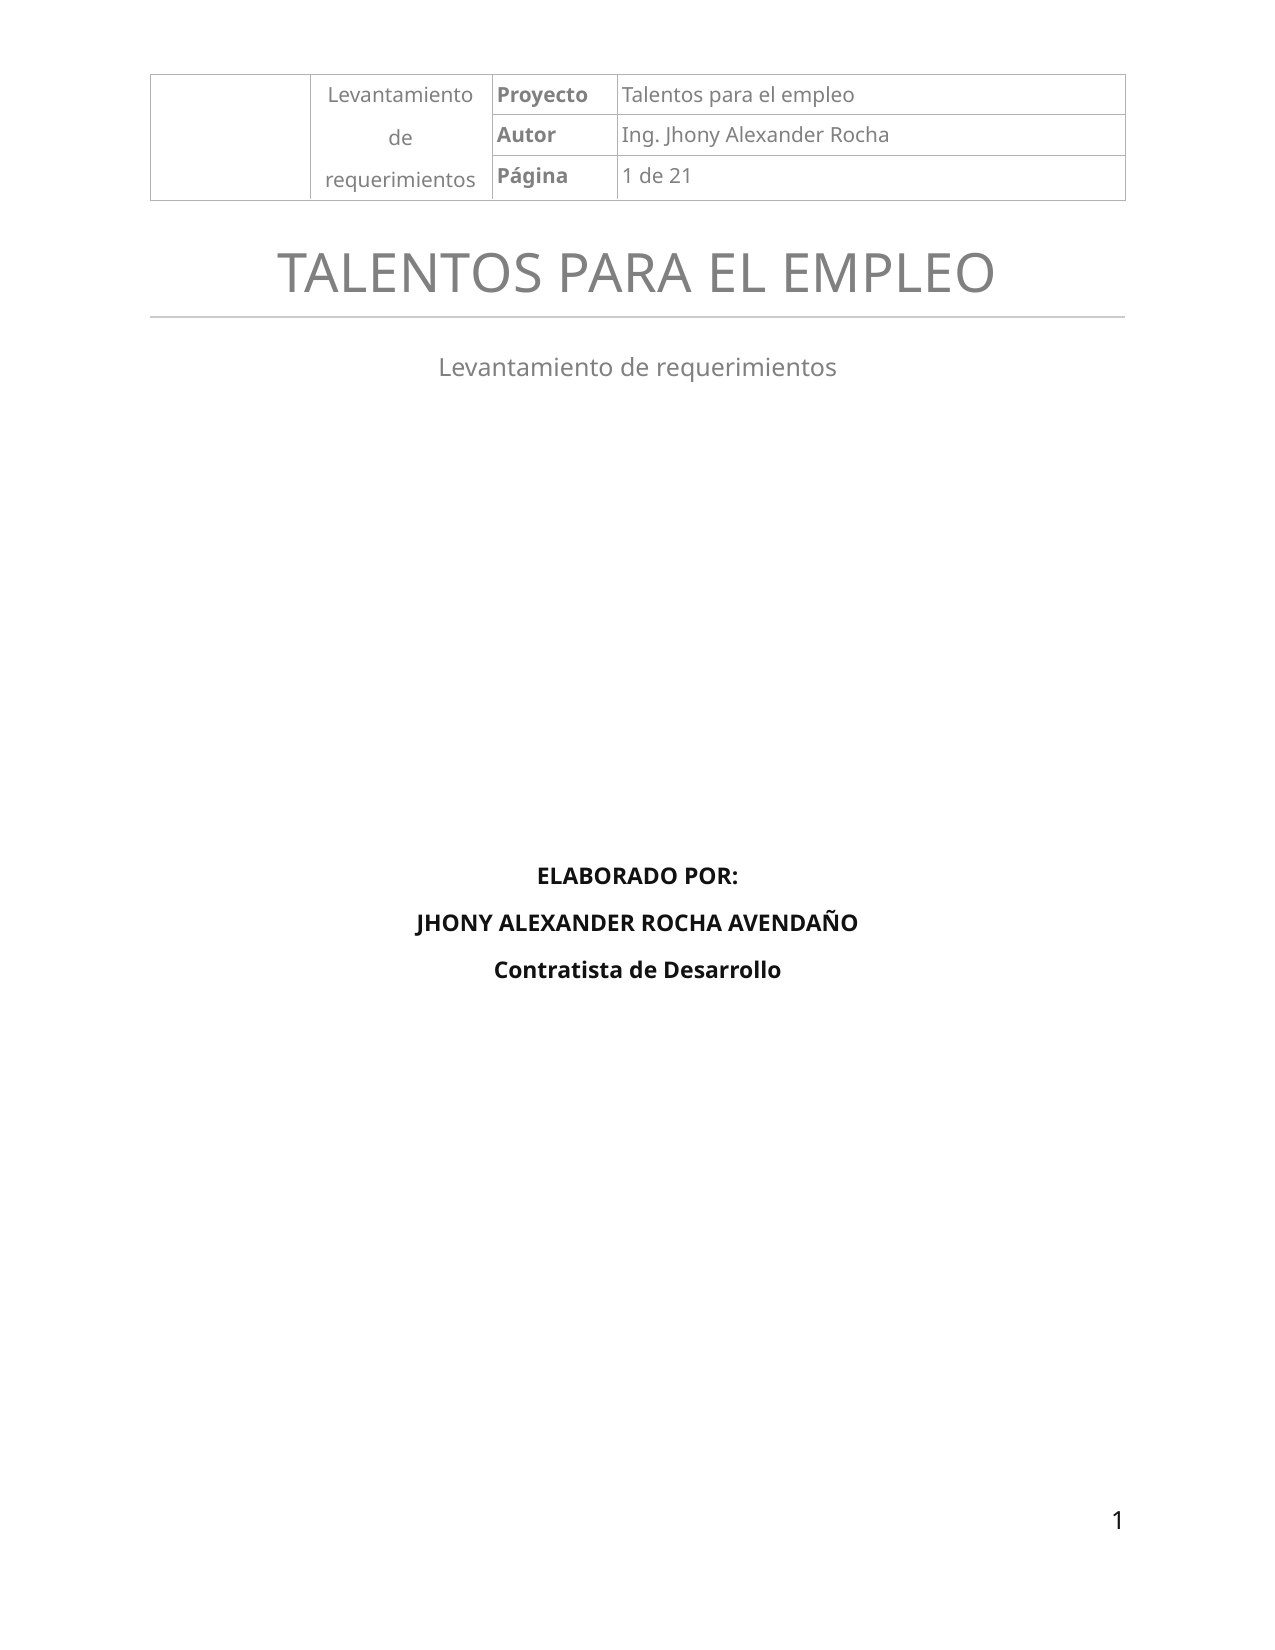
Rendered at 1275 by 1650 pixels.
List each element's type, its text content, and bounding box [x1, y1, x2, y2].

title TALENTOS PARA EL EMPLEO [150, 234, 1125, 316]
text ELABORADO POR: [150, 860, 1125, 891]
text Contratista de Desarrollo [150, 954, 1125, 985]
text Levantamiento de requerimientos [150, 349, 1125, 383]
text JHONY ALEXANDER ROCHA AVENDAÑO [150, 907, 1125, 938]
